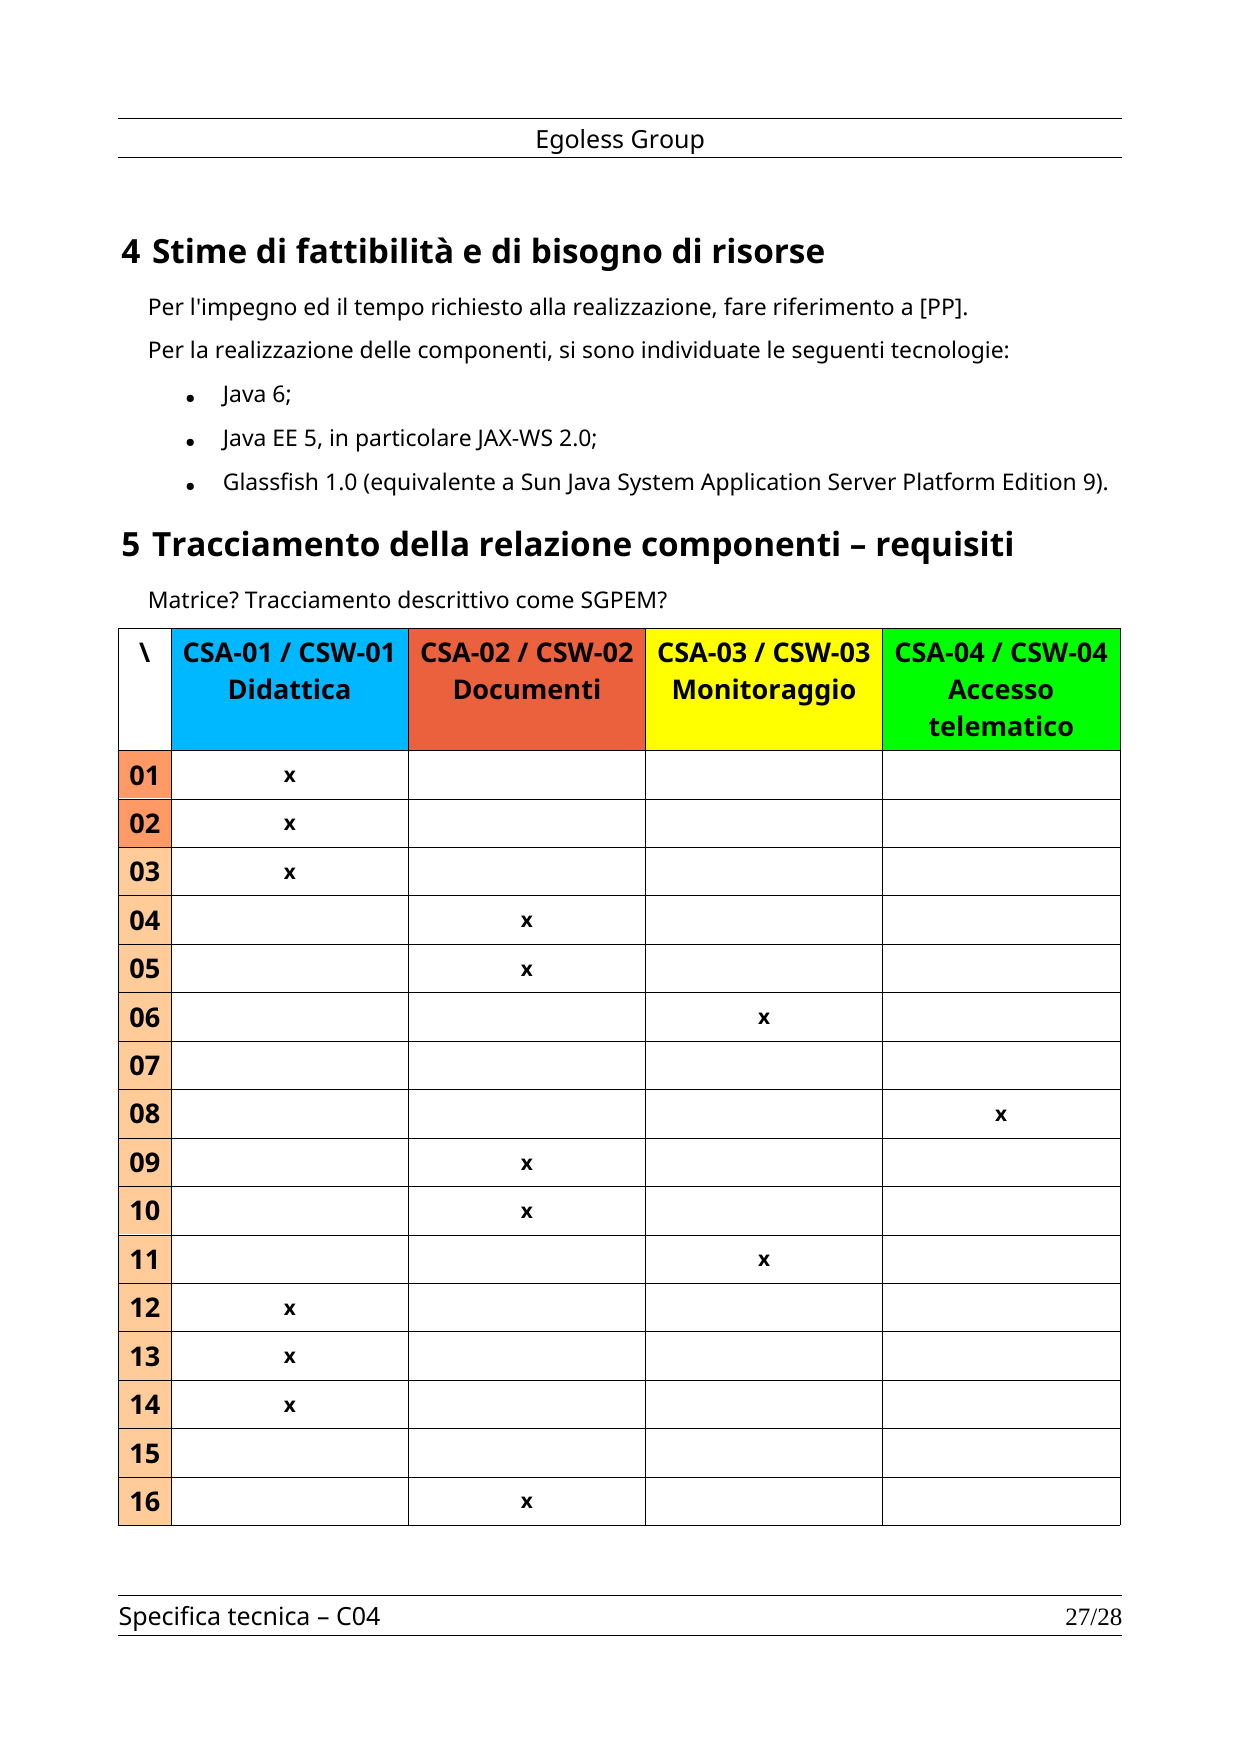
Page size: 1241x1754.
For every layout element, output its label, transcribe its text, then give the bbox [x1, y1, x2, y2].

table_cell [883, 848, 1120, 895]
table_cell [883, 1284, 1120, 1331]
table_cell x [172, 848, 408, 895]
table_cell 07 [119, 1042, 171, 1089]
table_cell 06 [119, 993, 171, 1041]
table_cell [172, 945, 408, 992]
table_cell x [409, 1187, 645, 1234]
subtitle Stime di fattibilità e di bisogno di risorse [121, 227, 1122, 273]
table_cell [883, 1381, 1120, 1428]
table_cell [646, 1381, 882, 1428]
table_cell x [409, 945, 645, 992]
table_cell [883, 1042, 1120, 1089]
list Java 6; [185, 378, 1122, 409]
table_cell x [409, 1139, 645, 1186]
table_cell [172, 993, 408, 1041]
table_cell x [172, 800, 408, 847]
table_cell 14 [119, 1381, 171, 1428]
table_cell [409, 848, 645, 895]
table_cell [883, 1478, 1120, 1525]
table_cell [172, 1090, 408, 1138]
list Glassfish 1.0 (equivalente a Sun Java System Application Server Platform Edition 9). [185, 466, 1122, 497]
subtitle Tracciamento della relazione componenti – requisiti [121, 521, 1122, 566]
table_cell [883, 1236, 1120, 1283]
table_cell [646, 1284, 882, 1331]
table_cell [883, 1332, 1120, 1380]
table_cell 03 [119, 848, 171, 895]
text Matrice? Tracciamento descrittivo come SGPEM? [148, 584, 1122, 615]
table_cell 13 [119, 1332, 171, 1380]
table_cell [646, 1187, 882, 1234]
table_header CSA-04 / CSW-04 Accesso telematico [883, 629, 1120, 750]
table_cell [646, 896, 882, 944]
table_cell x [409, 896, 645, 944]
table_cell [646, 1332, 882, 1380]
table_cell [646, 1139, 882, 1186]
table_cell 02 [119, 800, 171, 847]
table_cell [409, 1332, 645, 1380]
table_cell [409, 1381, 645, 1428]
table_cell x [883, 1090, 1120, 1138]
table_cell [409, 1284, 645, 1331]
text Per l'impegno ed il tempo richiesto alla realizzazione, fare riferimento a [PP]. [148, 291, 1122, 322]
table_cell [883, 993, 1120, 1041]
table_header CSA-02 / CSW-02 Documenti [409, 629, 645, 750]
table_cell x [172, 1381, 408, 1428]
table_cell [646, 1478, 882, 1525]
table_cell [409, 1236, 645, 1283]
table_header \ [119, 629, 171, 750]
table_cell x [172, 1284, 408, 1331]
table_cell 04 [119, 896, 171, 944]
table_cell [883, 1187, 1120, 1234]
table_cell [409, 800, 645, 847]
table_cell [172, 896, 408, 944]
table_cell [172, 1042, 408, 1089]
table_cell [409, 1042, 645, 1089]
table_cell [172, 1187, 408, 1234]
table_cell [646, 1042, 882, 1089]
table_header CSA-03 / CSW-03 Monitoraggio [646, 629, 882, 750]
table_cell [646, 751, 882, 798]
table_cell [409, 1090, 645, 1138]
table_cell 01 [119, 751, 171, 798]
table_cell x [172, 1332, 408, 1380]
table_cell [883, 800, 1120, 847]
table_cell [172, 1478, 408, 1525]
table_cell [646, 1429, 882, 1477]
table_cell [883, 1139, 1120, 1186]
table_cell [172, 1429, 408, 1477]
table_cell [646, 945, 882, 992]
table_cell [172, 1139, 408, 1186]
table_cell [409, 1429, 645, 1477]
text Per la realizzazione delle componenti, si sono individuate le seguenti tecnologie: [148, 334, 1122, 366]
table_header CSA-01 / CSW-01 Didattica [172, 629, 408, 750]
table_cell [883, 896, 1120, 944]
table_cell 05 [119, 945, 171, 992]
table_cell [646, 1090, 882, 1138]
table_cell x [409, 1478, 645, 1525]
table_cell 16 [119, 1478, 171, 1525]
table_cell 09 [119, 1139, 171, 1186]
list Java EE 5, in particolare JAX-WS 2.0; [185, 422, 1122, 453]
table_cell 10 [119, 1187, 171, 1234]
table_cell [883, 945, 1120, 992]
table_cell [883, 1429, 1120, 1477]
table_cell [883, 751, 1120, 798]
table_cell x [172, 751, 408, 798]
table_cell 12 [119, 1284, 171, 1331]
table_cell [409, 751, 645, 798]
table_cell 15 [119, 1429, 171, 1477]
table_cell [646, 800, 882, 847]
table_cell [646, 848, 882, 895]
table_cell 11 [119, 1236, 171, 1283]
table_cell [172, 1236, 408, 1283]
table_cell x [646, 1236, 882, 1283]
table_cell 08 [119, 1090, 171, 1138]
table_cell x [646, 993, 882, 1041]
table_cell [409, 993, 645, 1041]
